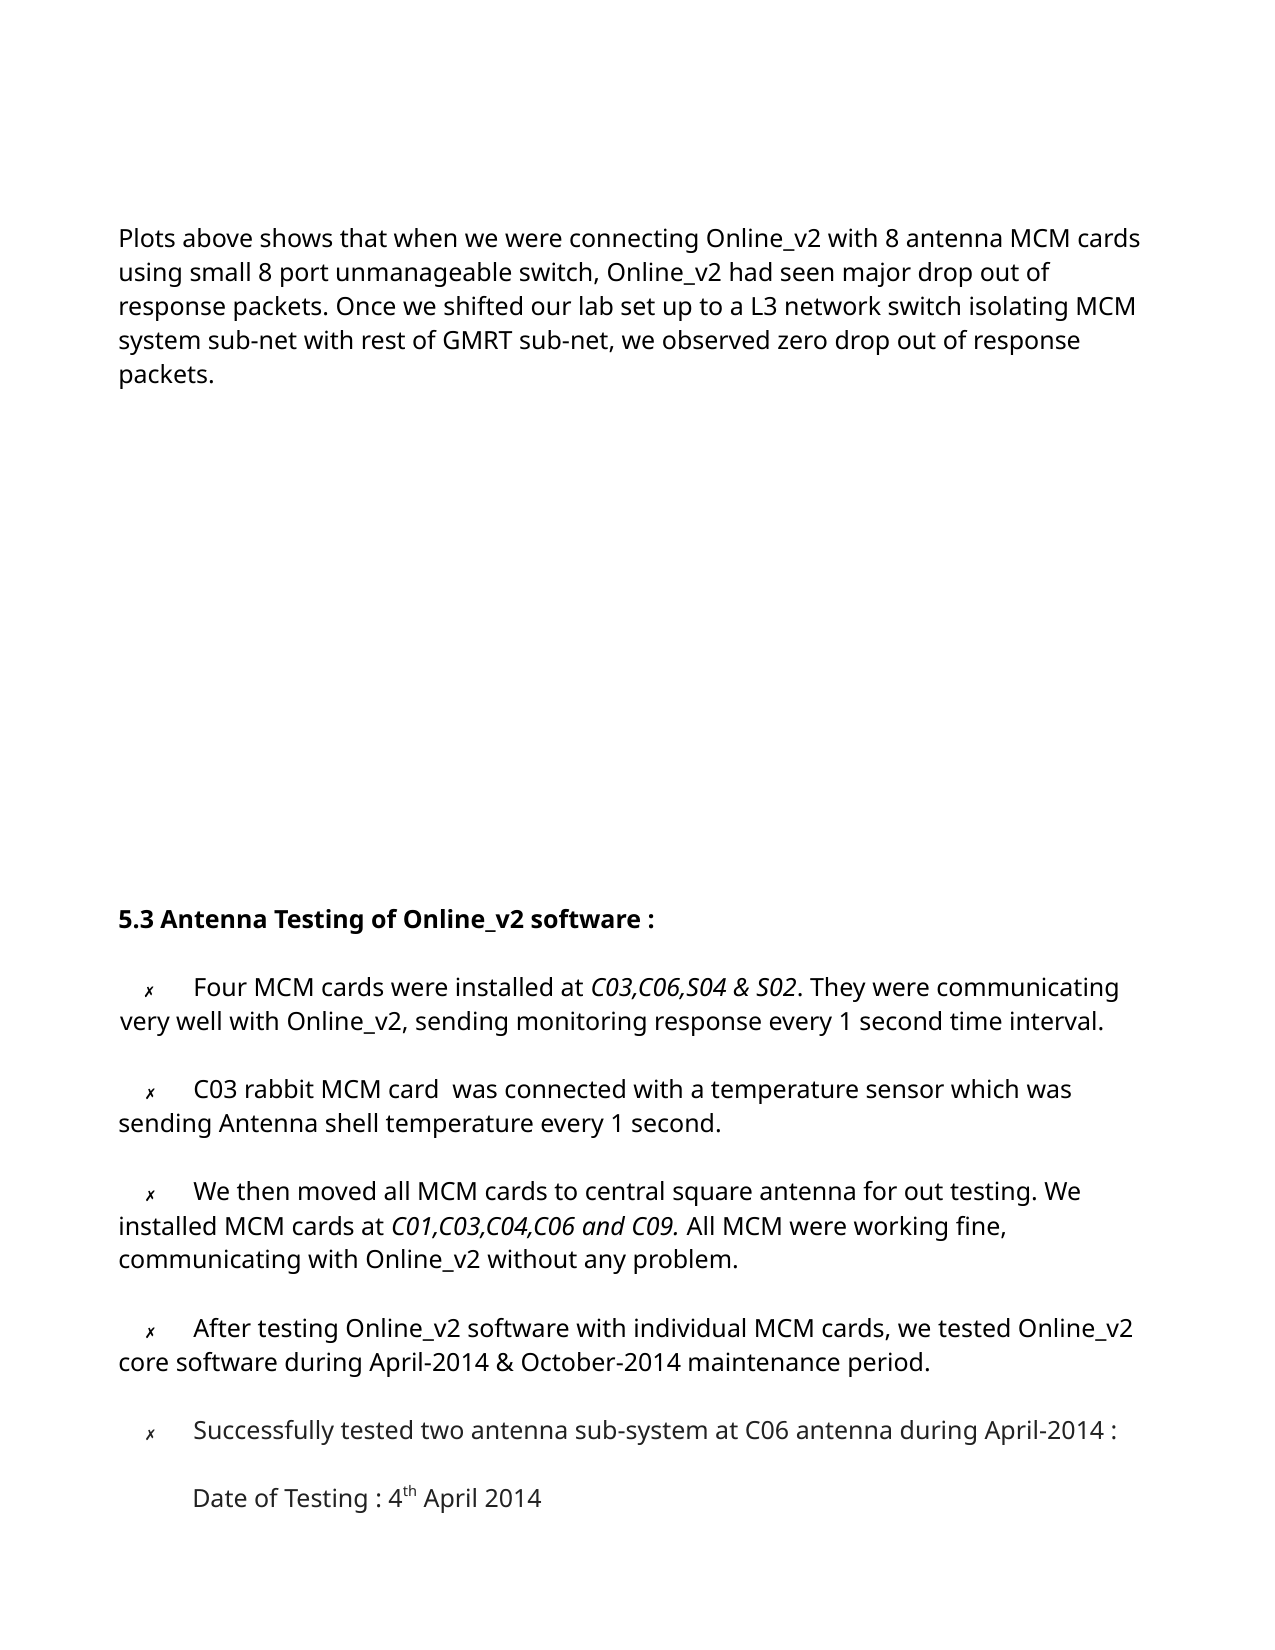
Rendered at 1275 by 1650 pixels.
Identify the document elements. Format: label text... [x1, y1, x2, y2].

text 5.3 Antenna Testing of Online_v2 software : [118, 902, 1157, 936]
text Date of Testing : 4th April 2014 [118, 1481, 1157, 1515]
list Four MCM cards were installed at C03,C06,S04 & S02. They were communicating very well with Online_v2, sending monitoring response every 1 second time interval. [120, 970, 1157, 1038]
text Plots above shows that when we were connecting Online_v2 with 8 antenna MCM cards using small 8 port unmanageable switch, Online_v2 had seen major drop out of response packets. Once we shifted our lab set up to a L3 network switch isolating MCM system sub-net with rest of GMRT sub-net, we observed zero drop out of response packets. [118, 220, 1157, 391]
list Successfully tested two antenna sub-system at C06 antenna during April-2014 : [118, 1412, 1157, 1447]
list C03 rabbit MCM card was connected with a temperature sensor which was sending Antenna shell temperature every 1 second. [118, 1072, 1157, 1140]
list We then moved all MCM cards to central square antenna for out testing. We installed MCM cards at C01,C03,C04,C06 and C09. All MCM were working fine, communicating with Online_v2 without any problem. [118, 1174, 1157, 1276]
list After testing Online_v2 software with individual MCM cards, we tested Online_v2 core software during April-2014 & October-2014 maintenance period. [118, 1310, 1157, 1378]
